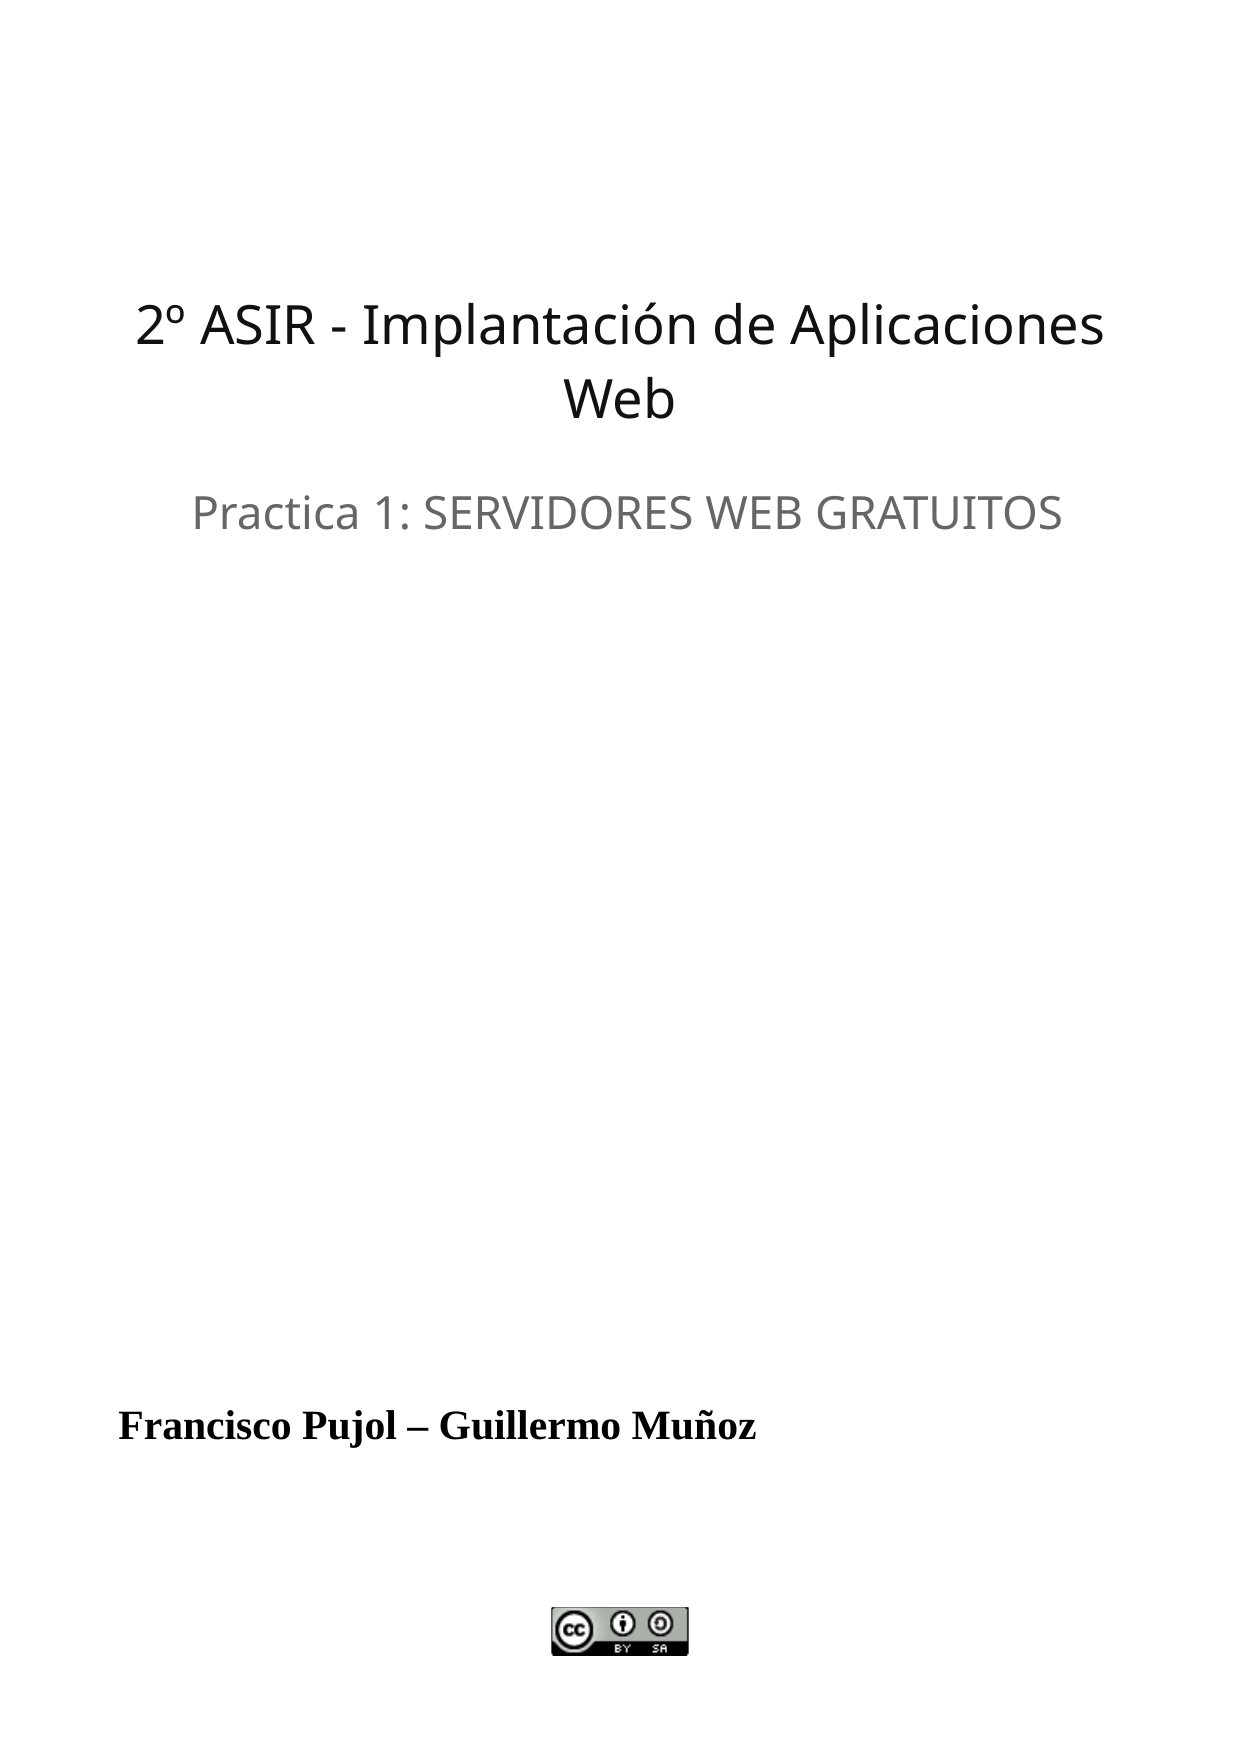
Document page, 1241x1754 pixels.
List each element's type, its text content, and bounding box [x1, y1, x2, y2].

text Francisco Pujol – Guillermo Muñoz [118, 1401, 1122, 1448]
subtitle Practica 1: SERVIDORES WEB GRATUITOS [118, 472, 1122, 546]
picture [551, 1607, 689, 1656]
subtitle 2º ASIR - Implantación de Aplicaciones Web [118, 287, 1122, 434]
